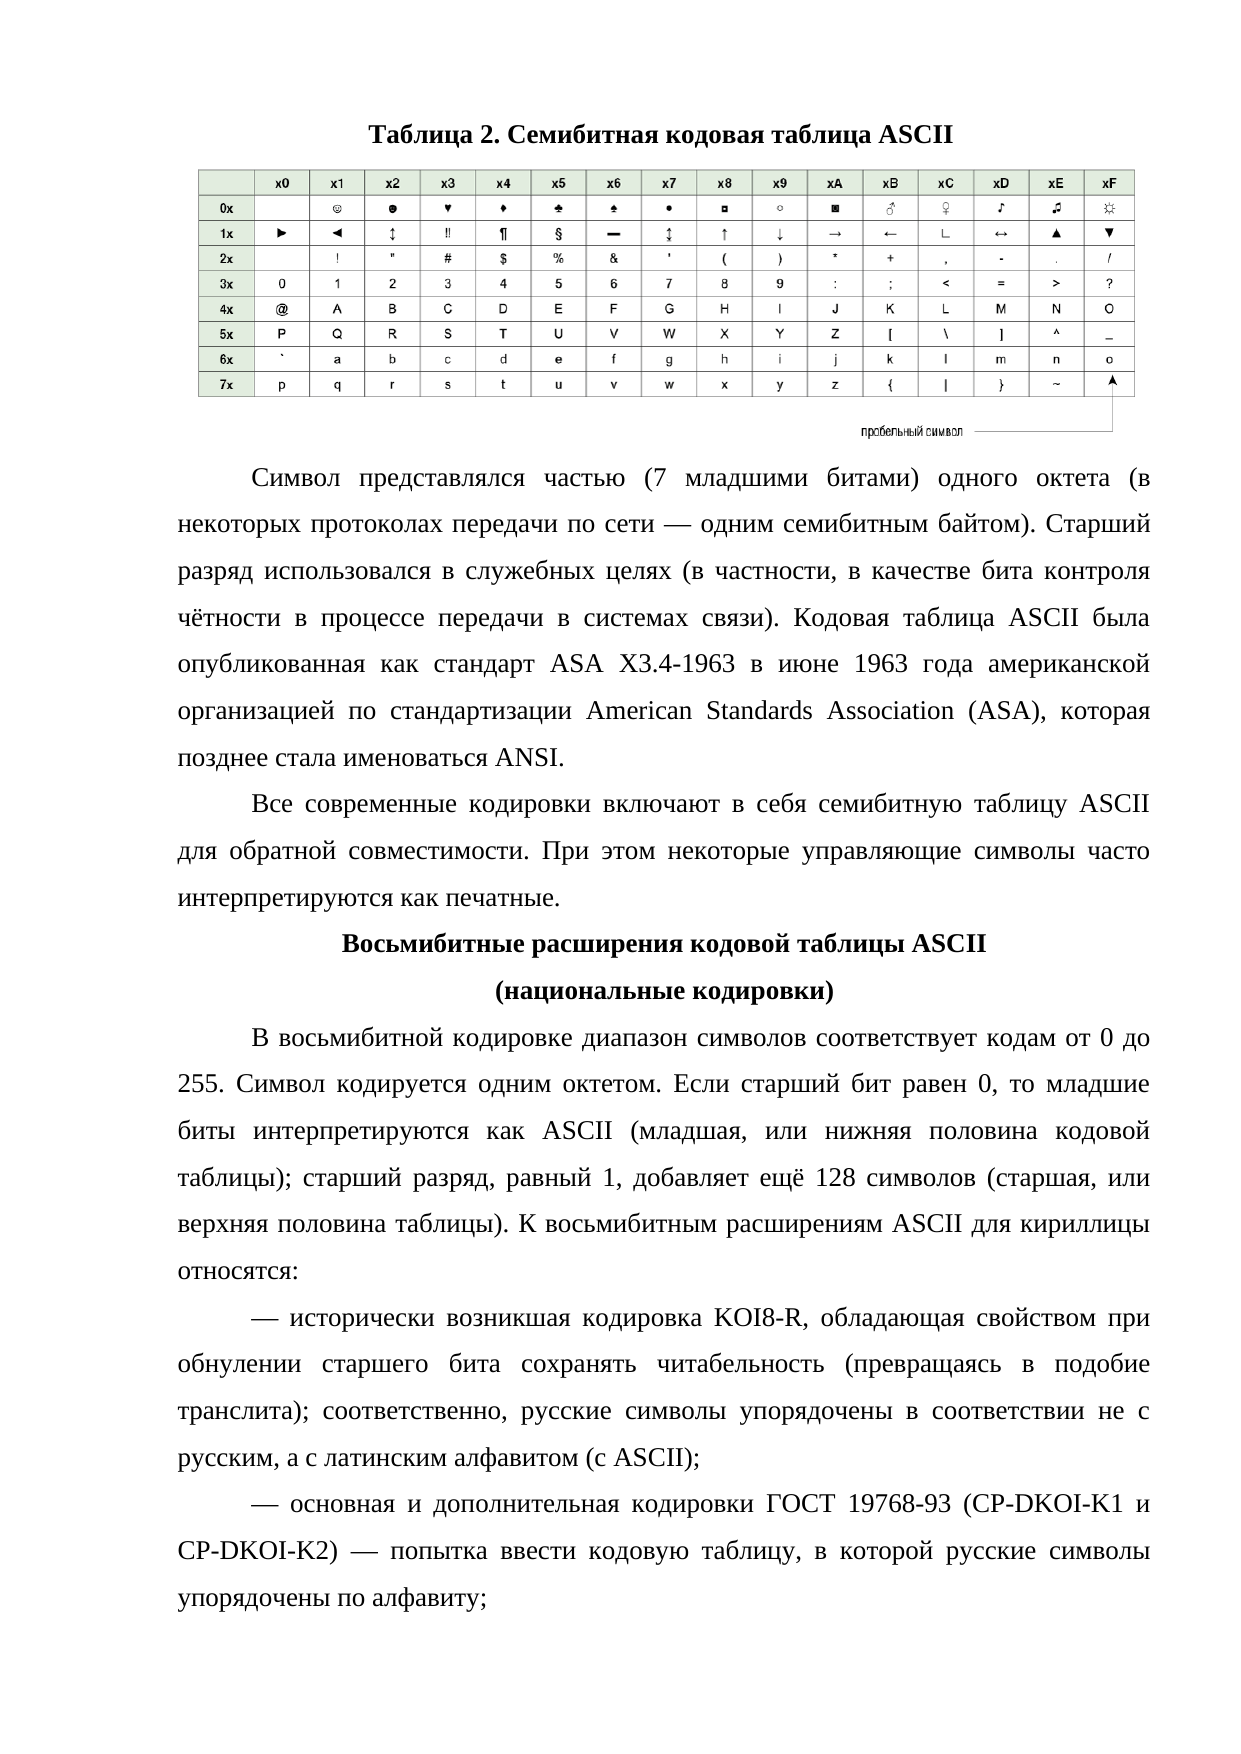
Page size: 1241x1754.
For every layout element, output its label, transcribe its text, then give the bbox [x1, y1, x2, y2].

picture [177, 149, 1152, 449]
text Символ представлялся частью (7 младшими битами) одного октета (в некоторых протоколах передачи по сети — одним семибитным байтом). Старший разряд использовался в служебных целях (в частности, в качестве бита контроля чётности в процессе передачи в системах связи). Кодовая таблица ASCII была опубликованная как стандарт ASA X3.4-1963 в июне 1963 года американской организацией по стандартизации American Standards Association (ASA), которая позднее стала именоваться ANSI. [177, 461, 1152, 772]
text — основная и дополнительная кодировки ГОСТ 19768-93 (СP-DKOI-K1 и СP-DKOI-K2) — попытка ввести кодовую таблицу, в которой русские символы упорядочены по алфавиту; [177, 1487, 1152, 1612]
text — исторически возникшая кодировка KOI8-R, обладающая свойством при обнулении старшего бита сохранять читабельность (превращаясь в подобие транслита); соответственно, русские символы упорядочены в соответствии не с русским, а с латинским алфавитом (с ASCII); [177, 1301, 1152, 1472]
subtitle Восьмибитные расширения кодовой таблицы ASCII (национальные кодировки) [177, 927, 1152, 1005]
text Все современные кодировки включают в себя семибитную таблицу ASCII для обратной совместимости. При этом некоторые управляющие символы часто интерпретируются как печатные. [177, 787, 1152, 912]
text В восьмибитной кодировке диапазон символов соответствует кодам от 0 до 255. Символ кодируется одним октетом. Если старший бит равен 0, то младшие биты интерпретируются как ASCII (младшая, или нижняя половина кодовой таблицы); старший разряд, равный 1, добавляет ещё 128 символов (старшая, или верхняя половина таблицы). К восьмибитным расширениям ASCII для кириллицы относятся: [177, 1021, 1152, 1285]
subtitle Таблица 2. Семибитная кодовая таблица ASCII [177, 118, 1152, 149]
